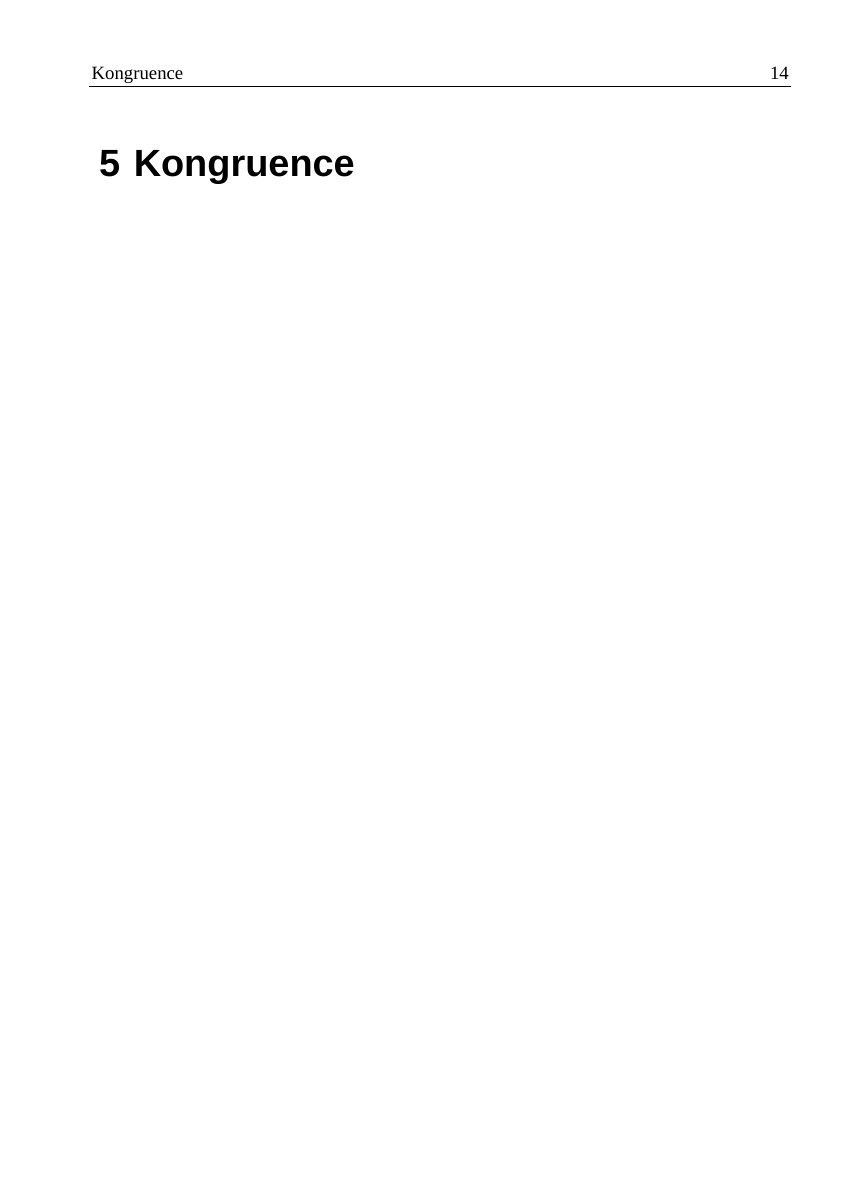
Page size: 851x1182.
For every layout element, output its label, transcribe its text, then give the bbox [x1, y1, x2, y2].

subtitle Kongruence [88, 141, 791, 185]
